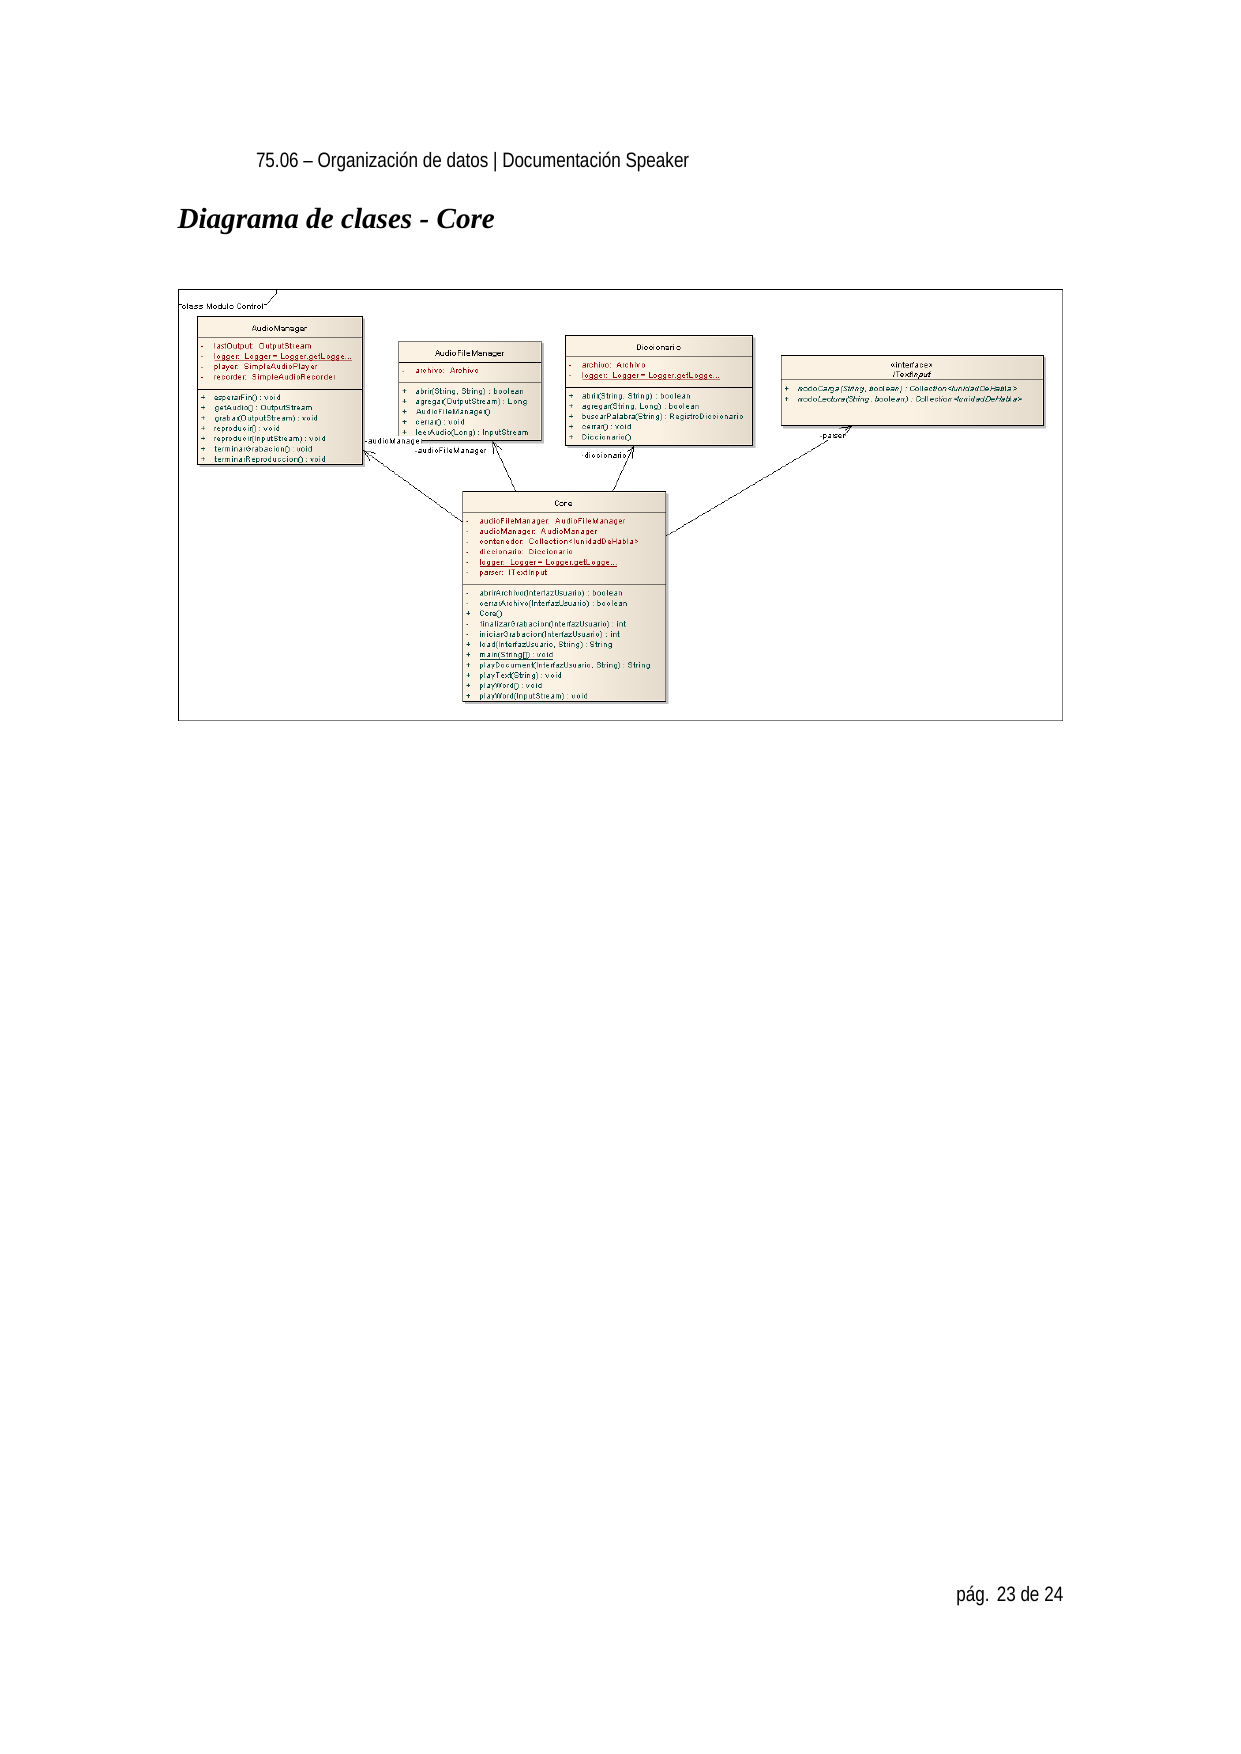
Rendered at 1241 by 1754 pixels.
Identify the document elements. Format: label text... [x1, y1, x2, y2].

subtitle Diagrama de clases - Core [177, 201, 1063, 234]
picture [177, 288, 1063, 721]
